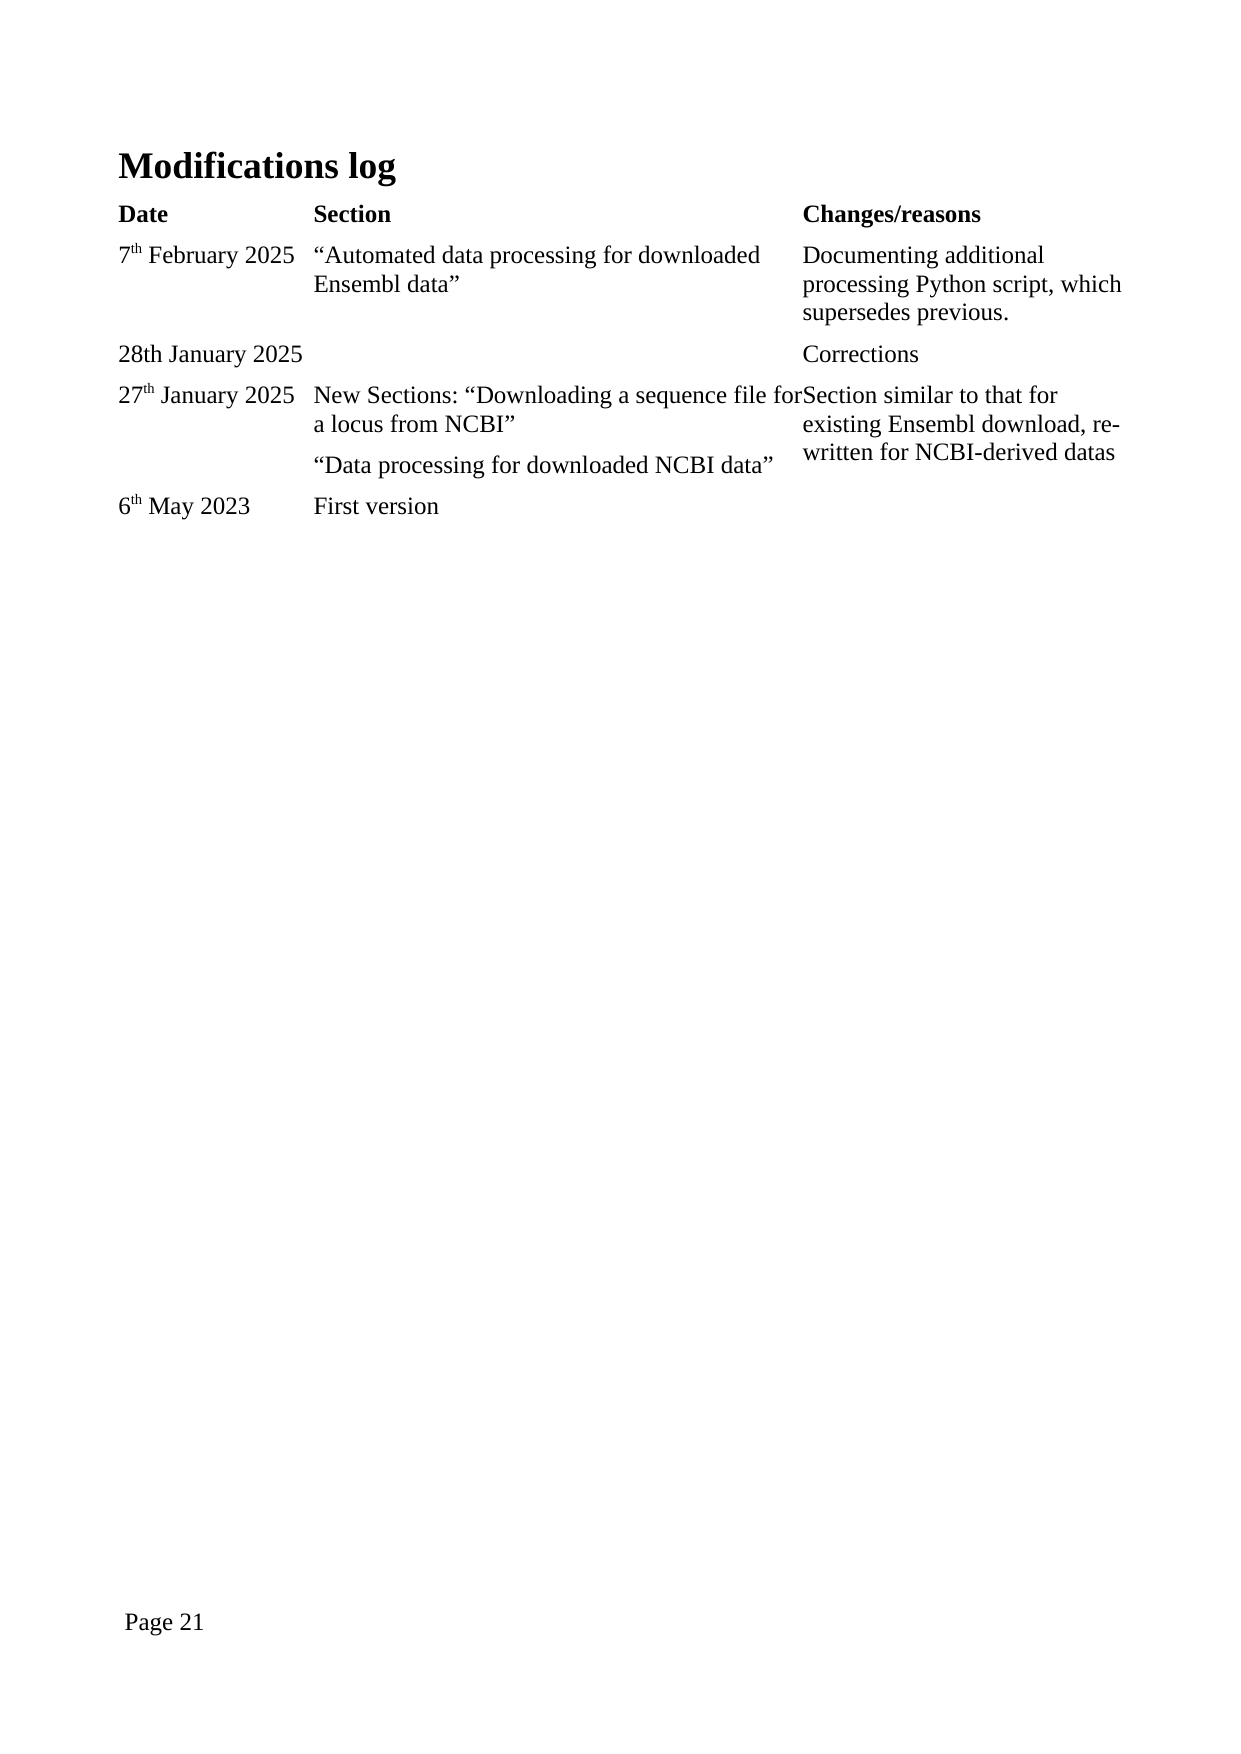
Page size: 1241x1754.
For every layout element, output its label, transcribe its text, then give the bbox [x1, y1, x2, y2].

table_cell [313, 339, 802, 380]
table_cell 28th January 2025 [118, 339, 313, 380]
table_header Changes/reasons [802, 199, 1122, 240]
table_cell 7th February 2025 [118, 240, 313, 339]
table_cell 6th May 2023 [118, 491, 313, 532]
table_cell [802, 491, 1122, 532]
table_cell Corrections [802, 339, 1122, 380]
table_header Section [313, 199, 802, 240]
table_cell “Automated data processing for downloaded Ensembl data” [313, 240, 802, 339]
table_header Date [118, 199, 313, 240]
table_cell Documenting additional processing Python script, which supersedes previous. [802, 240, 1122, 339]
table_cell First version [313, 491, 802, 532]
table_cell New Sections: “Downloading a sequence file for a locus from NCBI” “Data processing for downloaded NCBI data” [313, 380, 802, 491]
subtitle Modifications log [118, 143, 1122, 186]
table_cell Section similar to that for existing Ensembl download, re-written for NCBI-derived datas [802, 380, 1122, 491]
table_cell 27th January 2025 [118, 380, 313, 491]
